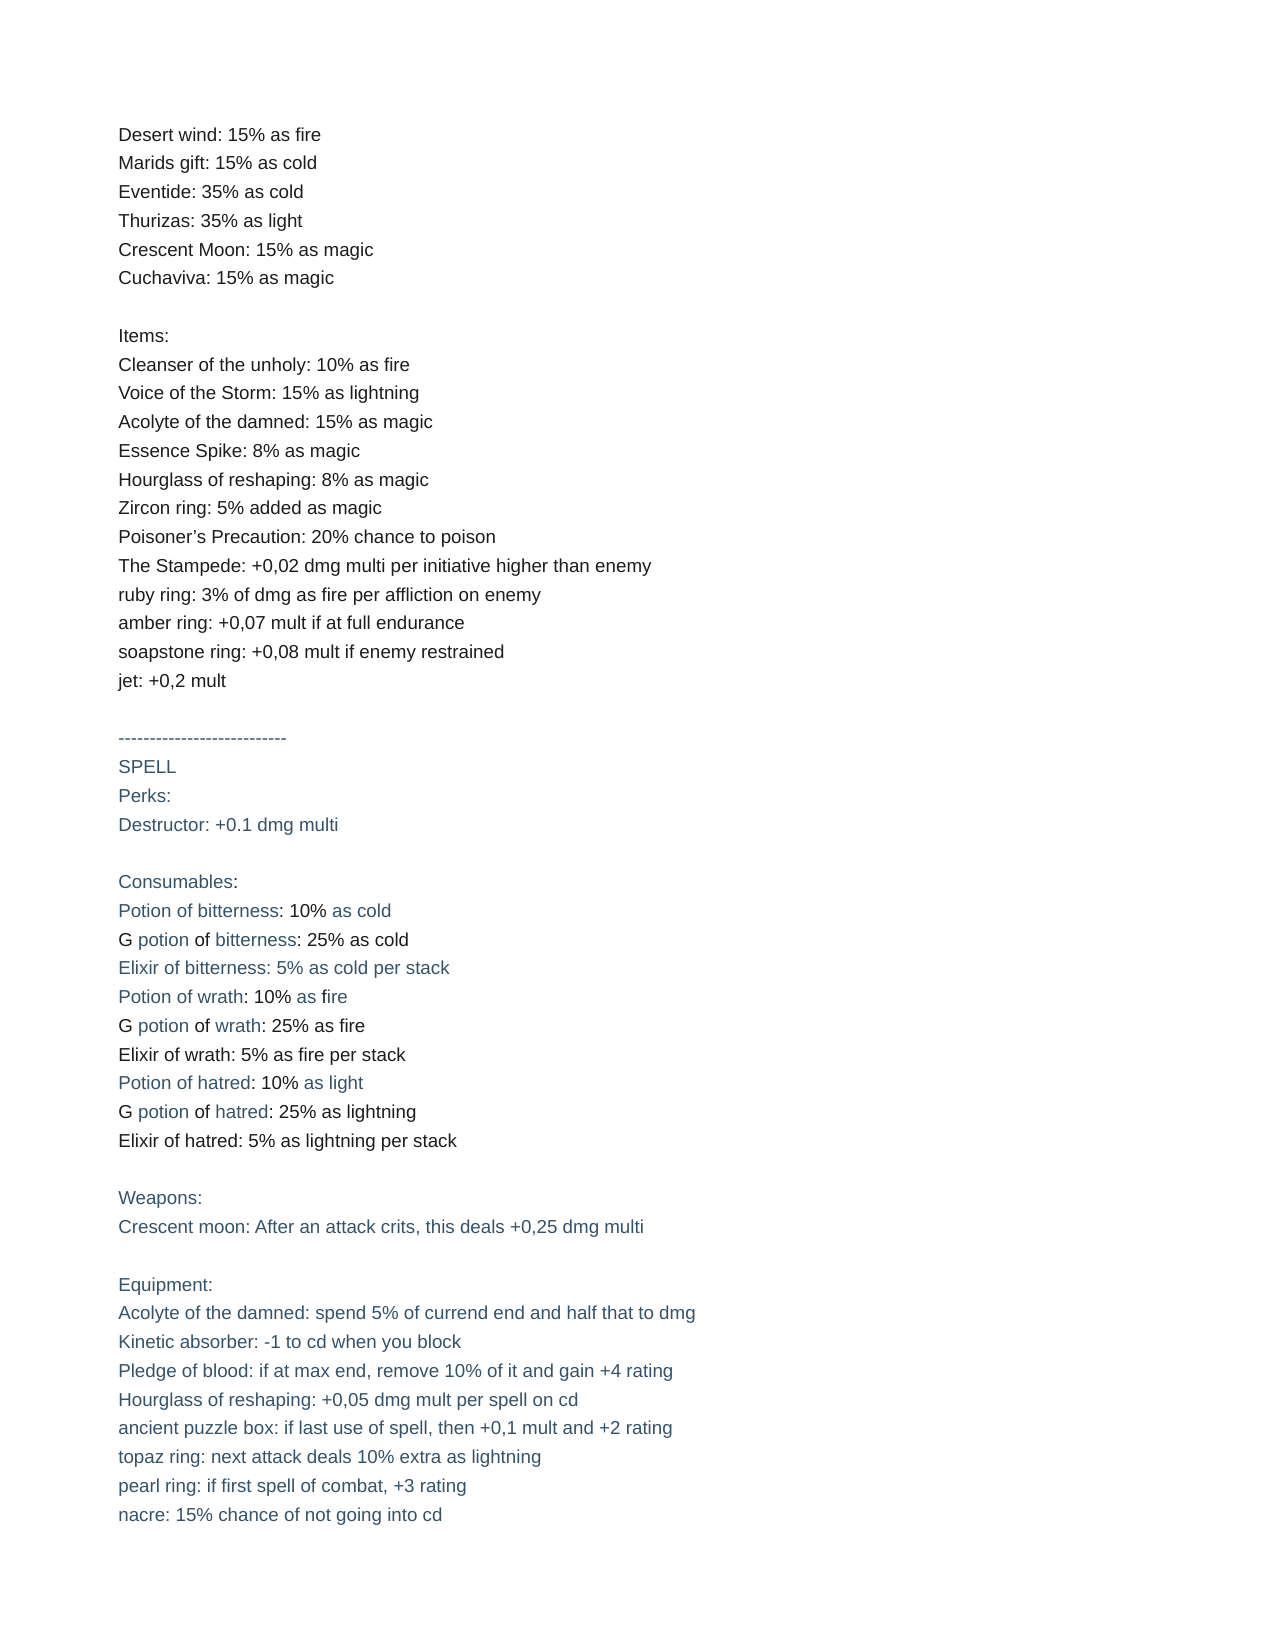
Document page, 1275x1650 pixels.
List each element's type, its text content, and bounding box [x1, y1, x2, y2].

text Hourglass of reshaping: 8% as magic [118, 463, 1157, 492]
text Crescent Moon: 15% as magic [118, 233, 1157, 262]
text Weapons: [118, 1182, 1157, 1211]
text Elixir of hatred: 5% as lightning per stack [118, 1124, 1157, 1153]
text Voice of the Storm: 15% as lightning [118, 377, 1157, 406]
text The Stampede: +0,02 dmg multi per initiative higher than enemy [118, 549, 1157, 578]
text Acolyte of the damned: spend 5% of currend end and half that to dmg [118, 1297, 1157, 1326]
text nacre: 15% chance of not going into cd [118, 1498, 1157, 1527]
text Potion of wrath: 10% as fire [118, 981, 1157, 1009]
text Items: [118, 319, 1157, 348]
text amber ring: +0,07 mult if at full endurance [118, 607, 1157, 636]
text Elixir of wrath: 5% as fire per stack [118, 1038, 1157, 1067]
text Marids gift: 15% as cold [118, 147, 1157, 176]
text Essence Spike: 8% as magic [118, 434, 1157, 463]
text G potion of hatred: 25% as lightning [118, 1096, 1157, 1124]
text Cuchaviva: 15% as magic [118, 262, 1157, 291]
text topaz ring: next attack deals 10% extra as lightning [118, 1441, 1157, 1469]
text Desert wind: 15% as fire [118, 118, 1157, 147]
text Pledge of blood: if at max end, remove 10% of it and gain +4 rating [118, 1354, 1157, 1383]
text G potion of bitterness: 25% as cold [118, 923, 1157, 952]
text Equipment: [118, 1268, 1157, 1297]
text Zircon ring: 5% added as magic Poisoner’s Precaution: 20% chance to poison [118, 492, 1157, 549]
text Eventide: 35% as cold [118, 176, 1157, 204]
text Acolyte of the damned: 15% as magic [118, 406, 1157, 434]
text Consumables: [118, 866, 1157, 894]
text Potion of hatred: 10% as light [118, 1067, 1157, 1096]
text jet: +0,2 mult [118, 664, 1157, 693]
text ancient puzzle box: if last use of spell, then +0,1 mult and +2 rating [118, 1412, 1157, 1441]
text ruby ring: 3% of dmg as fire per affliction on enemy [118, 578, 1157, 607]
text Cleanser of the unholy: 10% as fire [118, 348, 1157, 377]
text pearl ring: if first spell of combat, +3 rating [118, 1469, 1157, 1498]
text Elixir of bitterness: 5% as cold per stack [118, 952, 1157, 981]
text G potion of wrath: 25% as fire [118, 1009, 1157, 1038]
text --------------------------- SPELL Perks: Destructor: +0.1 dmg multi [118, 693, 1157, 837]
text Thurizas: 35% as light [118, 204, 1157, 233]
text Kinetic absorber: -1 to cd when you block [118, 1326, 1157, 1354]
text soapstone ring: +0,08 mult if enemy restrained [118, 636, 1157, 664]
text Crescent moon: After an attack crits, this deals +0,25 dmg multi [118, 1211, 1157, 1239]
text Potion of bitterness: 10% as cold [118, 894, 1157, 923]
text Hourglass of reshaping: +0,05 dmg mult per spell on cd [118, 1383, 1157, 1412]
